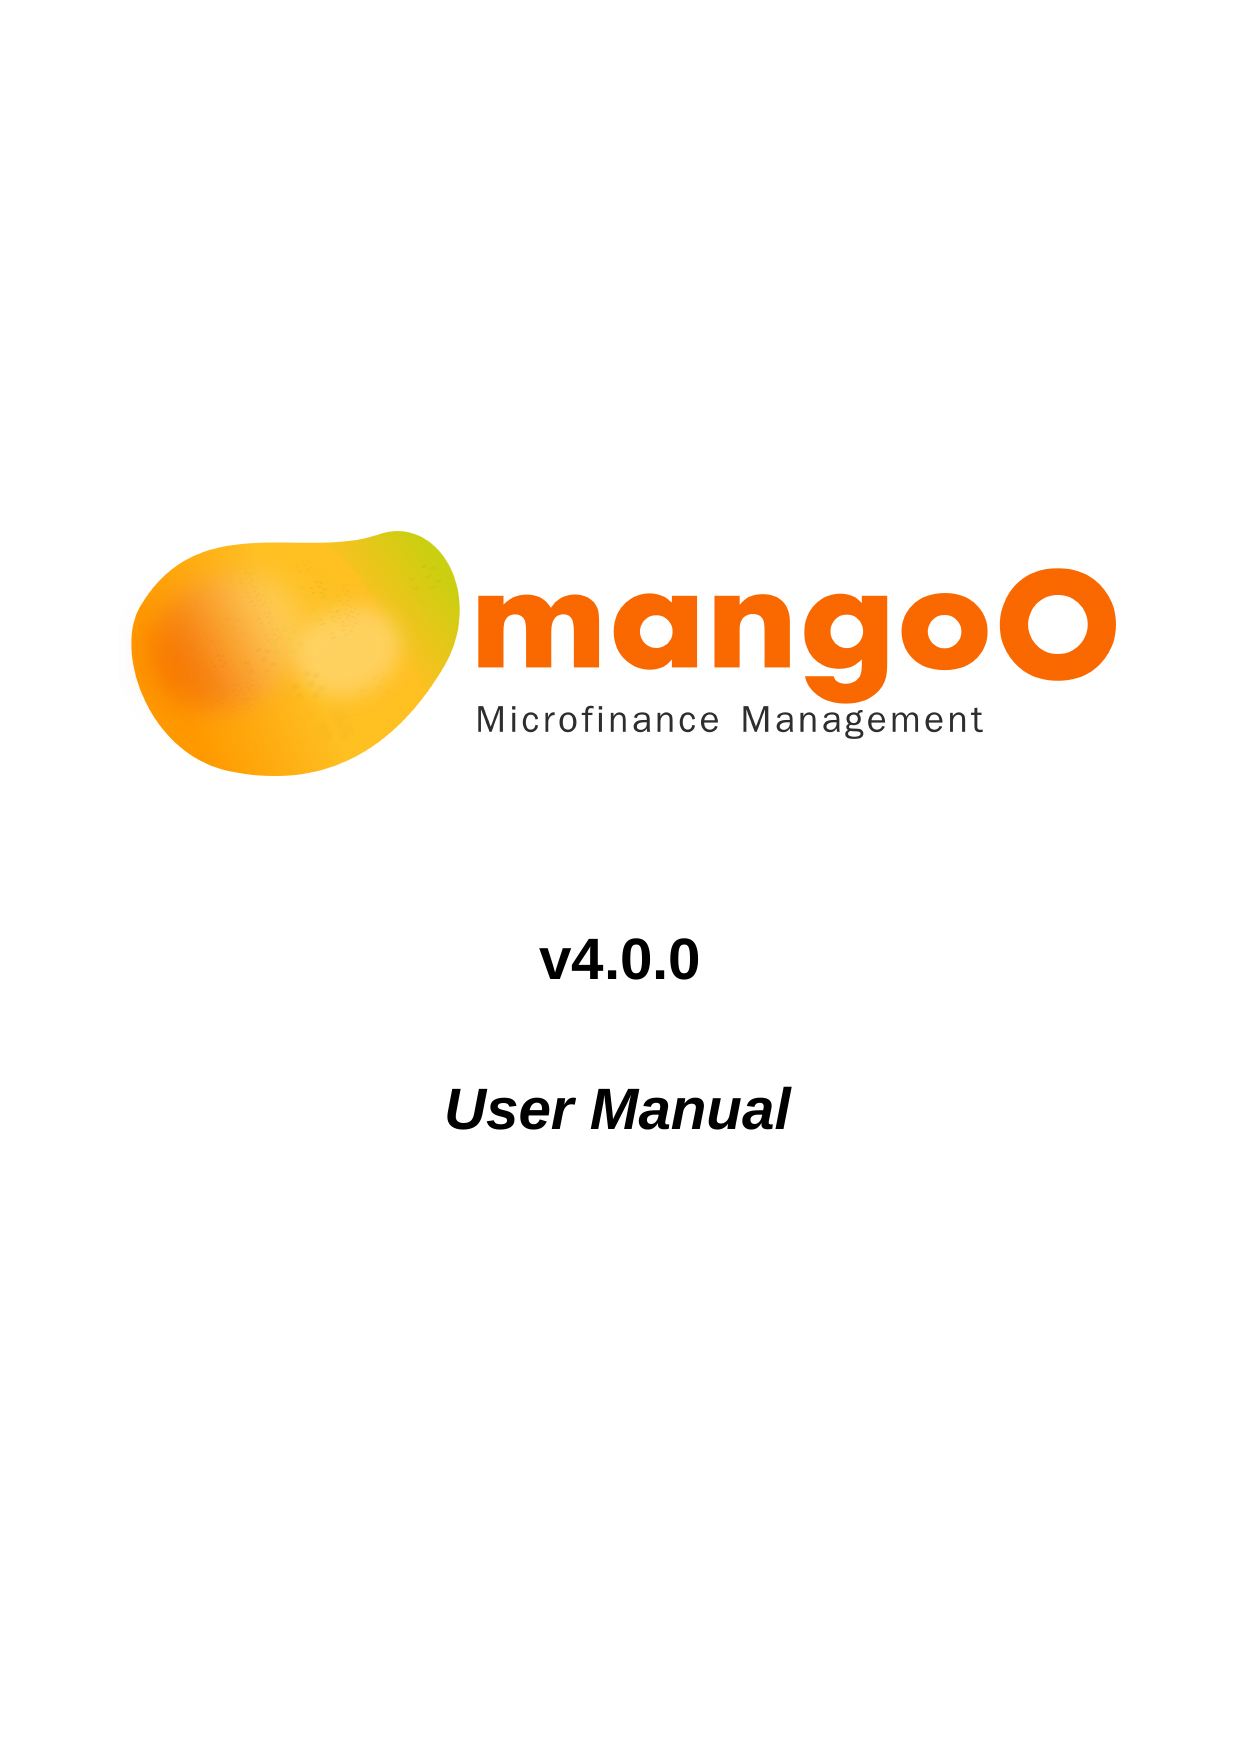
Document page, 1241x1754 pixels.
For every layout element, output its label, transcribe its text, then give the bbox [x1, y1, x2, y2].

picture [118, 531, 1123, 776]
title User Manual [118, 1075, 1122, 1142]
title v4.0.0 [118, 925, 1122, 992]
